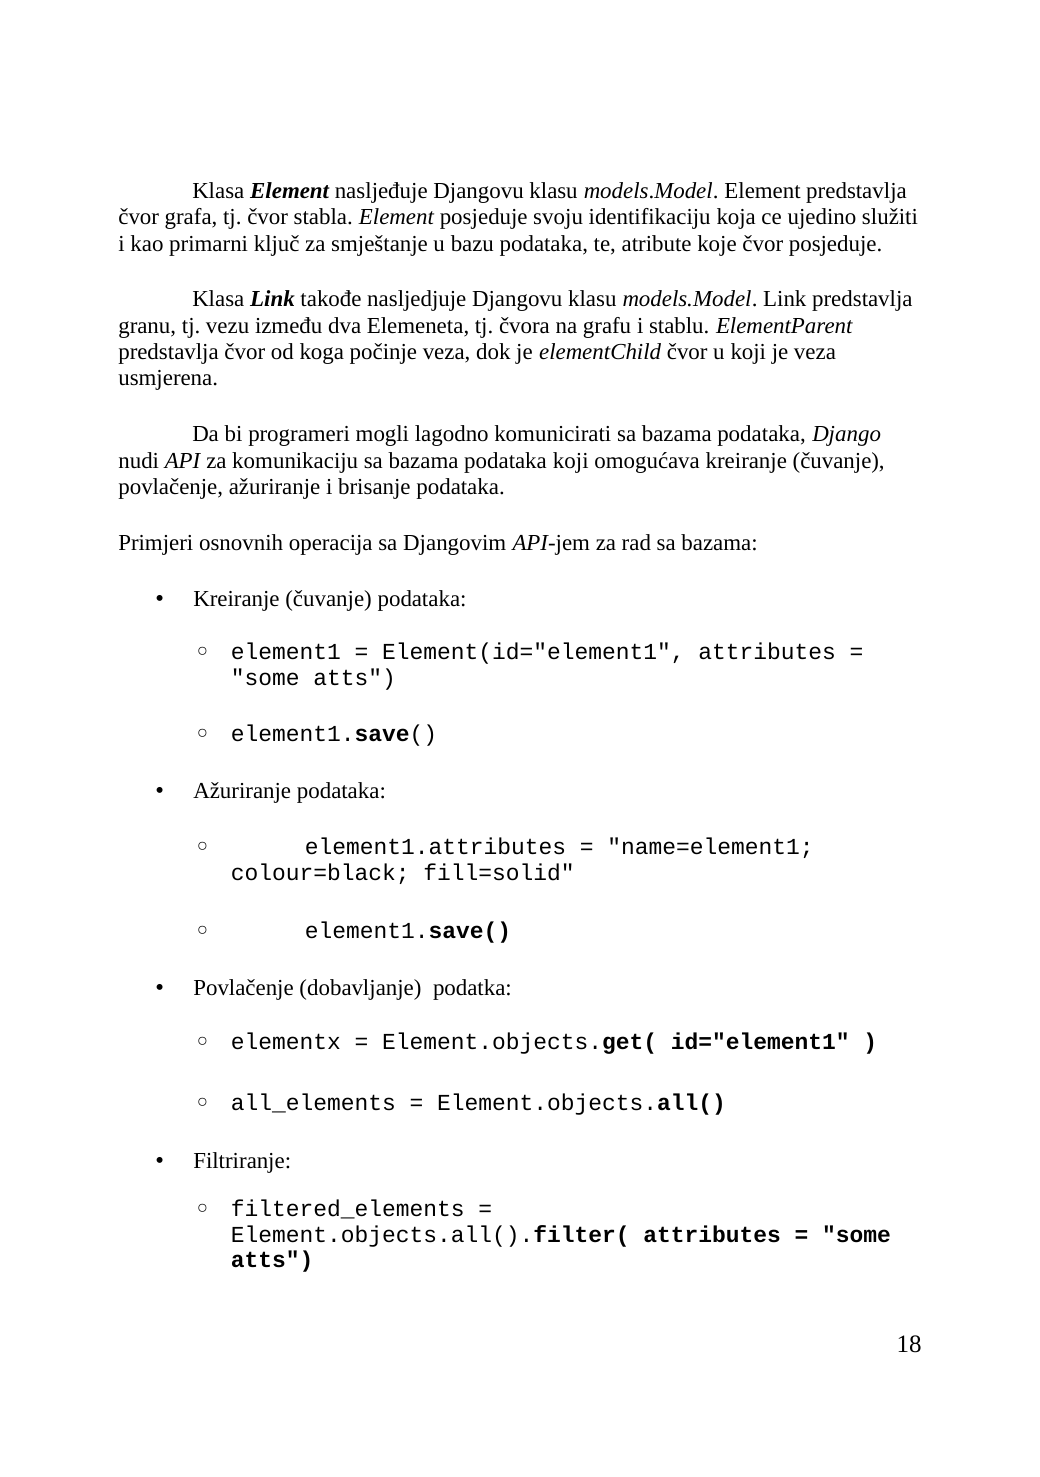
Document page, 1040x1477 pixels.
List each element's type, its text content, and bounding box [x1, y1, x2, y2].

list all_elements = Element.objects.all() [193, 1092, 921, 1118]
list Filtriranje: [156, 1147, 921, 1173]
list element1 = Element(id="element1", attributes = "some atts") [193, 641, 921, 692]
text Primjeri osnovnih operacija sa Djangovim API-jem za rad sa bazama: [118, 529, 921, 555]
list element1.save() [193, 722, 921, 748]
list Povlačenje (dobavljanje) podatka: [156, 974, 921, 1001]
text Klasa Element nasljeđuje Djangovu klasu models.Model. Element predstavlja čvor grafa, tj. čvor stabla. Element posjeduje svoju identifikaciju koja ce ujedino služiti i kao primarni ključ za smještanje u bazu podataka, te, atribute koje čvor posjeduje. [118, 177, 921, 256]
text Da bi programeri mogli lagodno komunicirati sa bazama podataka, Django nudi API za komunikaciju sa bazama podataka koji omogućava kreiranje (čuvanje), povlačenje, ažuriranje i brisanje podataka. [118, 420, 921, 499]
text Klasa Link takođe nasljedjuje Djangovu klasu models.Model. Link predstavlja granu, tj. vezu između dva Elemeneta, tj. čvora na grafu i stablu. ElementParent predstavlja čvor od koga počinje veza, dok je elementChild čvor u koji je veza usmjerena. [118, 285, 921, 391]
list element1.save() [193, 917, 921, 945]
list Kreiranje (čuvanje) podataka: [156, 585, 921, 611]
list filtered_elements = Element.objects.all().filter( attributes = "some atts") [193, 1197, 921, 1275]
list element1.attributes = "name=element1; colour=black; fill=solid" [193, 833, 921, 887]
list Ažuriranje podataka: [156, 777, 921, 804]
list elementx = Element.objects.get( id="element1" ) [193, 1030, 921, 1056]
